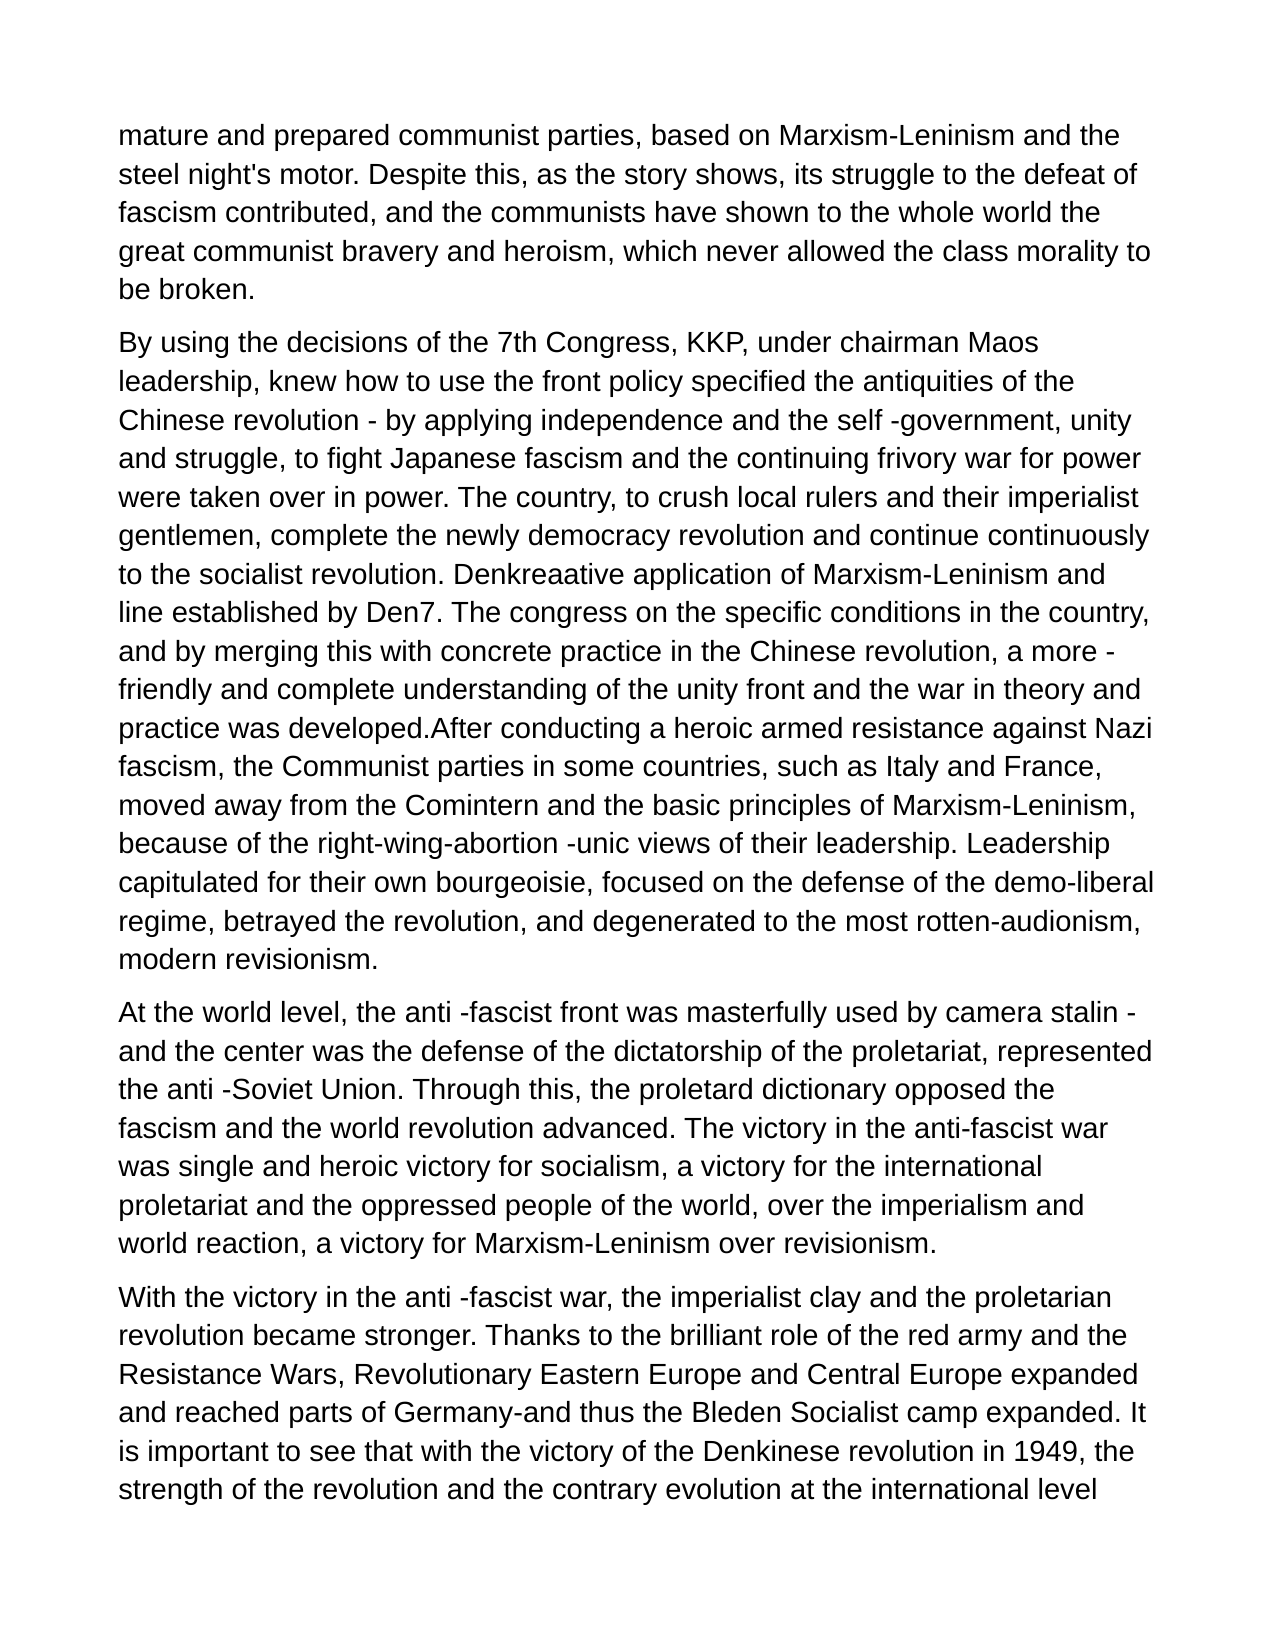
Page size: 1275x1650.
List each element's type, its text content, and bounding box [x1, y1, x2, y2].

text mature and prepared communist parties, based on Marxism-Leninism and the steel night's motor. Despite this, as the story shows, its struggle to the defeat of fascism contributed, and the communists have shown to the whole world the great communist bravery and heroism, which never allowed the class morality to be broken. [118, 118, 1157, 306]
text At the world level, the anti -fascist front was masterfully used by camera stalin - and the center was the defense of the dictatorship of the proletariat, represented the anti -Soviet Union. Through this, the proletard dictionary opposed the fascism and the world revolution advanced. The victory in the anti-fascist war was single and heroic victory for socialism, a victory for the international proletariat and the oppressed people of the world, over the imperialism and world reaction, a victory for Marxism-Leninism over revisionism. [118, 995, 1157, 1260]
text With the victory in the anti -fascist war, the imperialist clay and the proletarian revolution became stronger. Thanks to the brilliant role of the red army and the Resistance Wars, Revolutionary Eastern Europe and Central Europe expanded and reached parts of Germany-and thus the Bleden Socialist camp expanded. It is important to see that with the victory of the Denkinese revolution in 1949, the strength of the revolution and the contrary evolution at the international level [118, 1279, 1157, 1506]
text By using the decisions of the 7th Congress, KKP, under chairman Maos leadership, knew how to use the front policy specified the antiquities of the Chinese revolution - by applying independence and the self -government, unity and struggle, to fight Japanese fascism and the continuing frivory war for power were taken over in power. The country, to crush local rulers and their imperialist gentlemen, complete the newly democracy revolution and continue continuously to the socialist revolution. Denkreaative application of Marxism-Leninism and line established by Den7. The congress on the specific conditions in the country, and by merging this with concrete practice in the Chinese revolution, a more -friendly and complete understanding of the unity front and the war in theory and practice was developed.After conducting a heroic armed resistance against Nazi fascism, the Communist parties in some countries, such as Italy and France, moved away from the Comintern and the basic principles of Marxism-Leninism, because of the right-wing-abortion -unic views of their leadership. Leadership capitulated for their own bourgeoisie, focused on the defense of the demo-liberal regime, betrayed the revolution, and degenerated to the most rotten-audionism, modern revisionism. [118, 325, 1157, 976]
